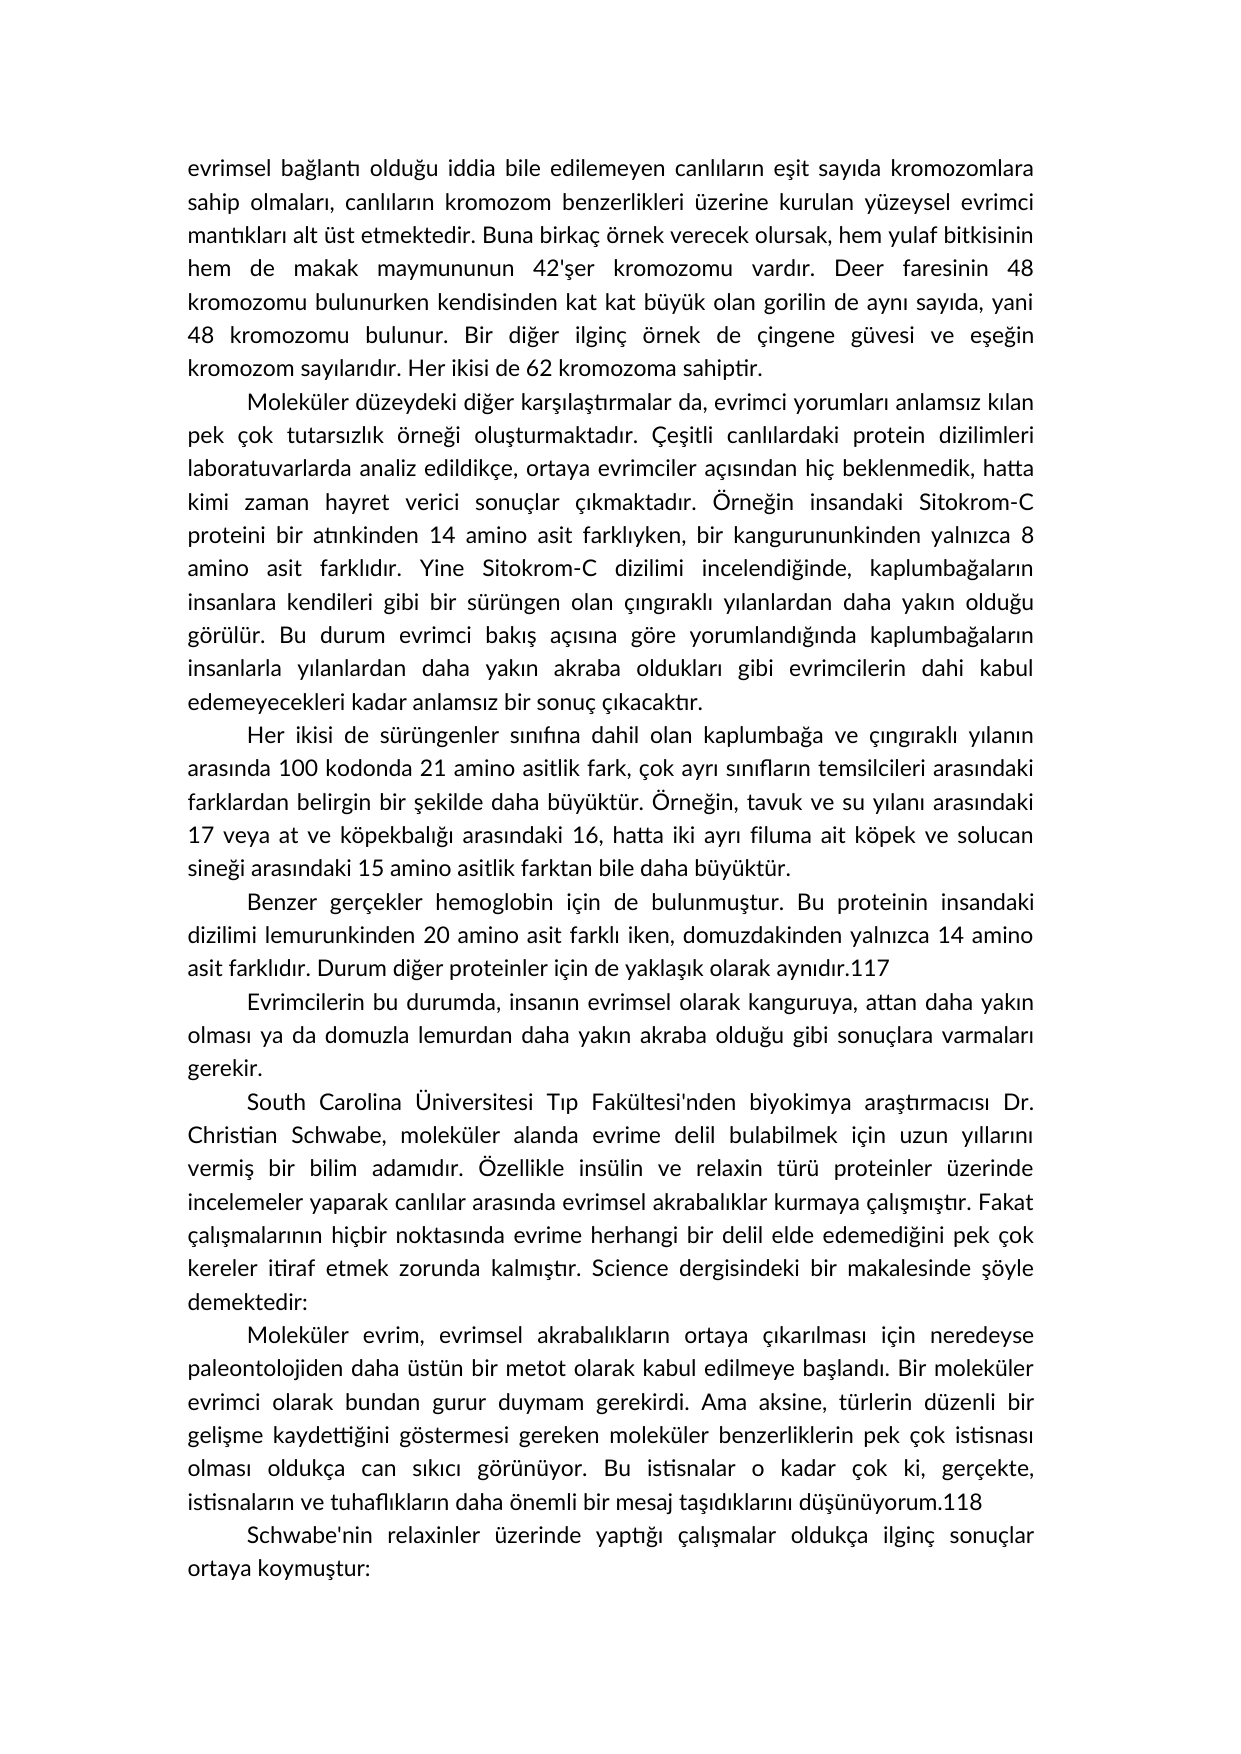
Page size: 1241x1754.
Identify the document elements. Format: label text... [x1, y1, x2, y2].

text evrimsel bağlantı olduğu iddia bile edilemeyen canlıların eşit sayıda kromozomlara sahip olmaları, canlıların kromozom benzerlikleri üzerine kurulan yüzeysel evrimci mantıkları alt üst etmektedir. Buna birkaç örnek verecek olursak, hem yulaf bitkisinin hem de makak maymununun 42'şer kromozomu vardır. Deer faresinin 48 kromozomu bulunurken kendisinden kat kat büyük olan gorilin de aynı sayıda, yani 48 kromozomu bulunur. Bir diğer ilginç örnek de çingene güvesi ve eşeğin kromozom sayılarıdır. Her ikisi de 62 kromozoma sahiptir. [187, 150, 1035, 383]
text South Carolina Üniversitesi Tıp Fakültesi'nden biyokimya araştırmacısı Dr. Christian Schwabe, moleküler alanda evrime delil bulabilmek için uzun yıllarını vermiş bir bilim adamıdır. Özellikle insülin ve relaxin türü proteinler üzerinde incelemeler yaparak canlılar arasında evrimsel akrabalıklar kurmaya çalışmıştır. Fakat çalışmalarının hiçbir noktasında evrime herhangi bir delil elde edemediğini pek çok kereler itiraf etmek zorunda kalmıştır. Science dergisindeki bir makalesinde şöyle demektedir: [187, 1083, 1035, 1317]
text Her ikisi de sürüngenler sınıfına dahil olan kaplumbağa ve çıngıraklı yılanın arasında 100 kodonda 21 amino asitlik fark, çok ayrı sınıfların temsilcileri arasındaki farklardan belirgin bir şekilde daha büyüktür. Örneğin, tavuk ve su yılanı arasındaki 17 veya at ve köpekbalığı arasındaki 16, hatta iki ayrı filuma ait köpek ve solucan sineği arasındaki 15 amino asitlik farktan bile daha büyüktür. [187, 717, 1035, 883]
text Evrimcilerin bu durumda, insanın evrimsel olarak kanguruya, attan daha yakın olması ya da domuzla lemurdan daha yakın akraba olduğu gibi sonuçlara varmaları gerekir. [187, 983, 1035, 1083]
text Benzer gerçekler hemoglobin için de bulunmuştur. Bu proteinin insandaki dizilimi lemurunkinden 20 amino asit farklı iken, domuzdakinden yalnızca 14 amino asit farklıdır. Durum diğer proteinler için de yaklaşık olarak aynıdır.117 [187, 883, 1035, 983]
text Moleküler düzeydeki diğer karşılaştırmalar da, evrimci yorumları anlamsız kılan pek çok tutarsızlık örneği oluşturmaktadır. Çeşitli canlılardaki protein dizilimleri laboratuvarlarda analiz edildikçe, ortaya evrimciler açısından hiç beklenmedik, hatta kimi zaman hayret verici sonuçlar çıkmaktadır. Örneğin insandaki Sitokrom-C proteini bir atınkinden 14 amino asit farklıyken, bir kangurununkinden yalnızca 8 amino asit farklıdır. Yine Sitokrom-C dizilimi incelendiğinde, kaplumbağaların insanlara kendileri gibi bir sürüngen olan çıngıraklı yılanlardan daha yakın olduğu görülür. Bu durum evrimci bakış açısına göre yorumlandığında kaplumbağaların insanlarla yılanlardan daha yakın akraba oldukları gibi evrimcilerin dahi kabul edemeyecekleri kadar anlamsız bir sonuç çıkacaktır. [187, 383, 1035, 717]
text Schwabe'nin relaxinler üzerinde yaptığı çalışmalar oldukça ilginç sonuçlar ortaya koymuştur: [187, 1517, 1035, 1583]
text Moleküler evrim, evrimsel akrabalıkların ortaya çıkarılması için neredeyse paleontolojiden daha üstün bir metot olarak kabul edilmeye başlandı. Bir moleküler evrimci olarak bundan gurur duymam gerekirdi. Ama aksine, türlerin düzenli bir gelişme kaydettiğini göstermesi gereken moleküler benzerliklerin pek çok istisnası olması oldukça can sıkıcı görünüyor. Bu istisnalar o kadar çok ki, gerçekte, istisnaların ve tuhaflıkların daha önemli bir mesaj taşıdıklarını düşünüyorum.118 [187, 1317, 1035, 1517]
